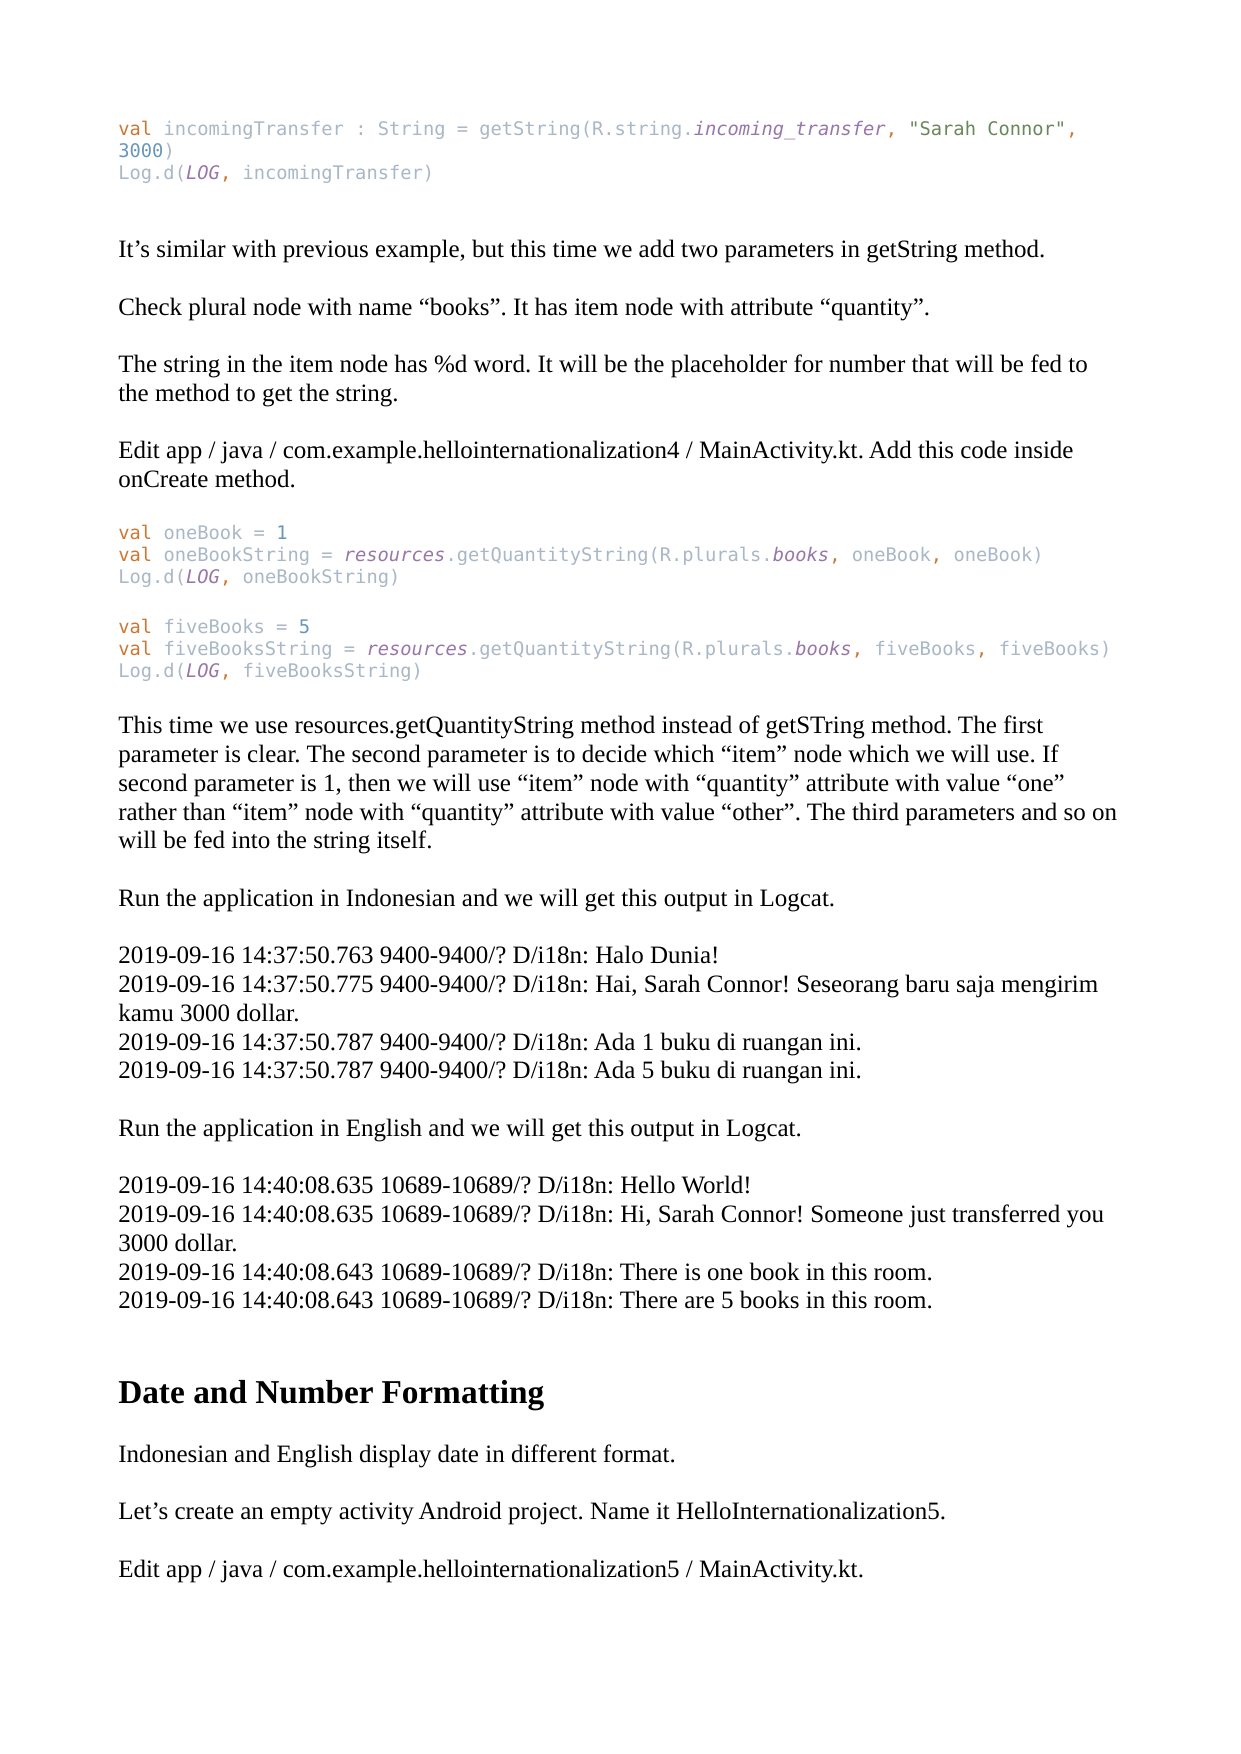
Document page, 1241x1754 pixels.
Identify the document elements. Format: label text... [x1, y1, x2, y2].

text 2019-09-16 14:40:08.643 10689-10689/? D/i18n: There are 5 books in this room. [118, 1286, 1122, 1314]
text Let’s create an empty activity Android project. Name it HelloInternationalization5. [118, 1496, 1122, 1525]
text The string in the item node has %d word. It will be the placeholder for number that will be fed to the method to get the string. [118, 349, 1122, 407]
text Edit app / java / com.example.hellointernationalization4 / MainActivity.kt. Add this code inside onCreate method. [118, 436, 1122, 493]
text 2019-09-16 14:37:50.763 9400-9400/? D/i18n: Halo Dunia! [118, 941, 1122, 969]
text 2019-09-16 14:40:08.635 10689-10689/? D/i18n: Hello World! [118, 1171, 1122, 1199]
text val incomingTransfer : String = getString(R.string.incoming_transfer, "Sarah Connor", 3000) Log.d(LOG, incomingTransfer) [118, 118, 1122, 184]
text 2019-09-16 14:40:08.643 10689-10689/? D/i18n: There is one book in this room. [118, 1257, 1122, 1286]
text 2019-09-16 14:37:50.775 9400-9400/? D/i18n: Hai, Sarah Connor! Seseorang baru saja mengirim kamu 3000 dollar. [118, 969, 1122, 1027]
text Edit app / java / com.example.hellointernationalization5 / MainActivity.kt. [118, 1554, 1122, 1583]
text Run the application in Indonesian and we will get this output in Logcat. [118, 883, 1122, 912]
text Date and Number Formatting [118, 1372, 1122, 1410]
text Indonesian and English display date in different format. [118, 1439, 1122, 1468]
text It’s similar with previous example, but this time we add two parameters in getString method. [118, 234, 1122, 263]
text 2019-09-16 14:37:50.787 9400-9400/? D/i18n: Ada 5 buku di ruangan ini. [118, 1056, 1122, 1084]
text 2019-09-16 14:40:08.635 10689-10689/? D/i18n: Hi, Sarah Connor! Someone just transferred you 3000 dollar. [118, 1199, 1122, 1257]
text Run the application in English and we will get this output in Logcat. [118, 1113, 1122, 1142]
text val oneBook = 1 val oneBookString = resources.getQuantityString(R.plurals.books, oneBook, oneBook) Log.d(LOG, oneBookString) val fiveBooks = 5 val fiveBooksString = resources.getQuantityString(R.plurals.books, fiveBooks, fiveBooks) Log.d(LOG, fiveBooksString) [118, 522, 1122, 682]
text 2019-09-16 14:37:50.787 9400-9400/? D/i18n: Ada 1 buku di ruangan ini. [118, 1027, 1122, 1056]
text Check plural node with name “books”. It has item node with attribute “quantity”. [118, 292, 1122, 321]
text This time we use resources.getQuantityString method instead of getSTring method. The first parameter is clear. The second parameter is to decide which “item” node which we will use. If second parameter is 1, then we will use “item” node with “quantity” attribute with value “one” rather than “item” node with “quantity” attribute with value “other”. The third parameters and so on will be fed into the string itself. [118, 711, 1122, 854]
